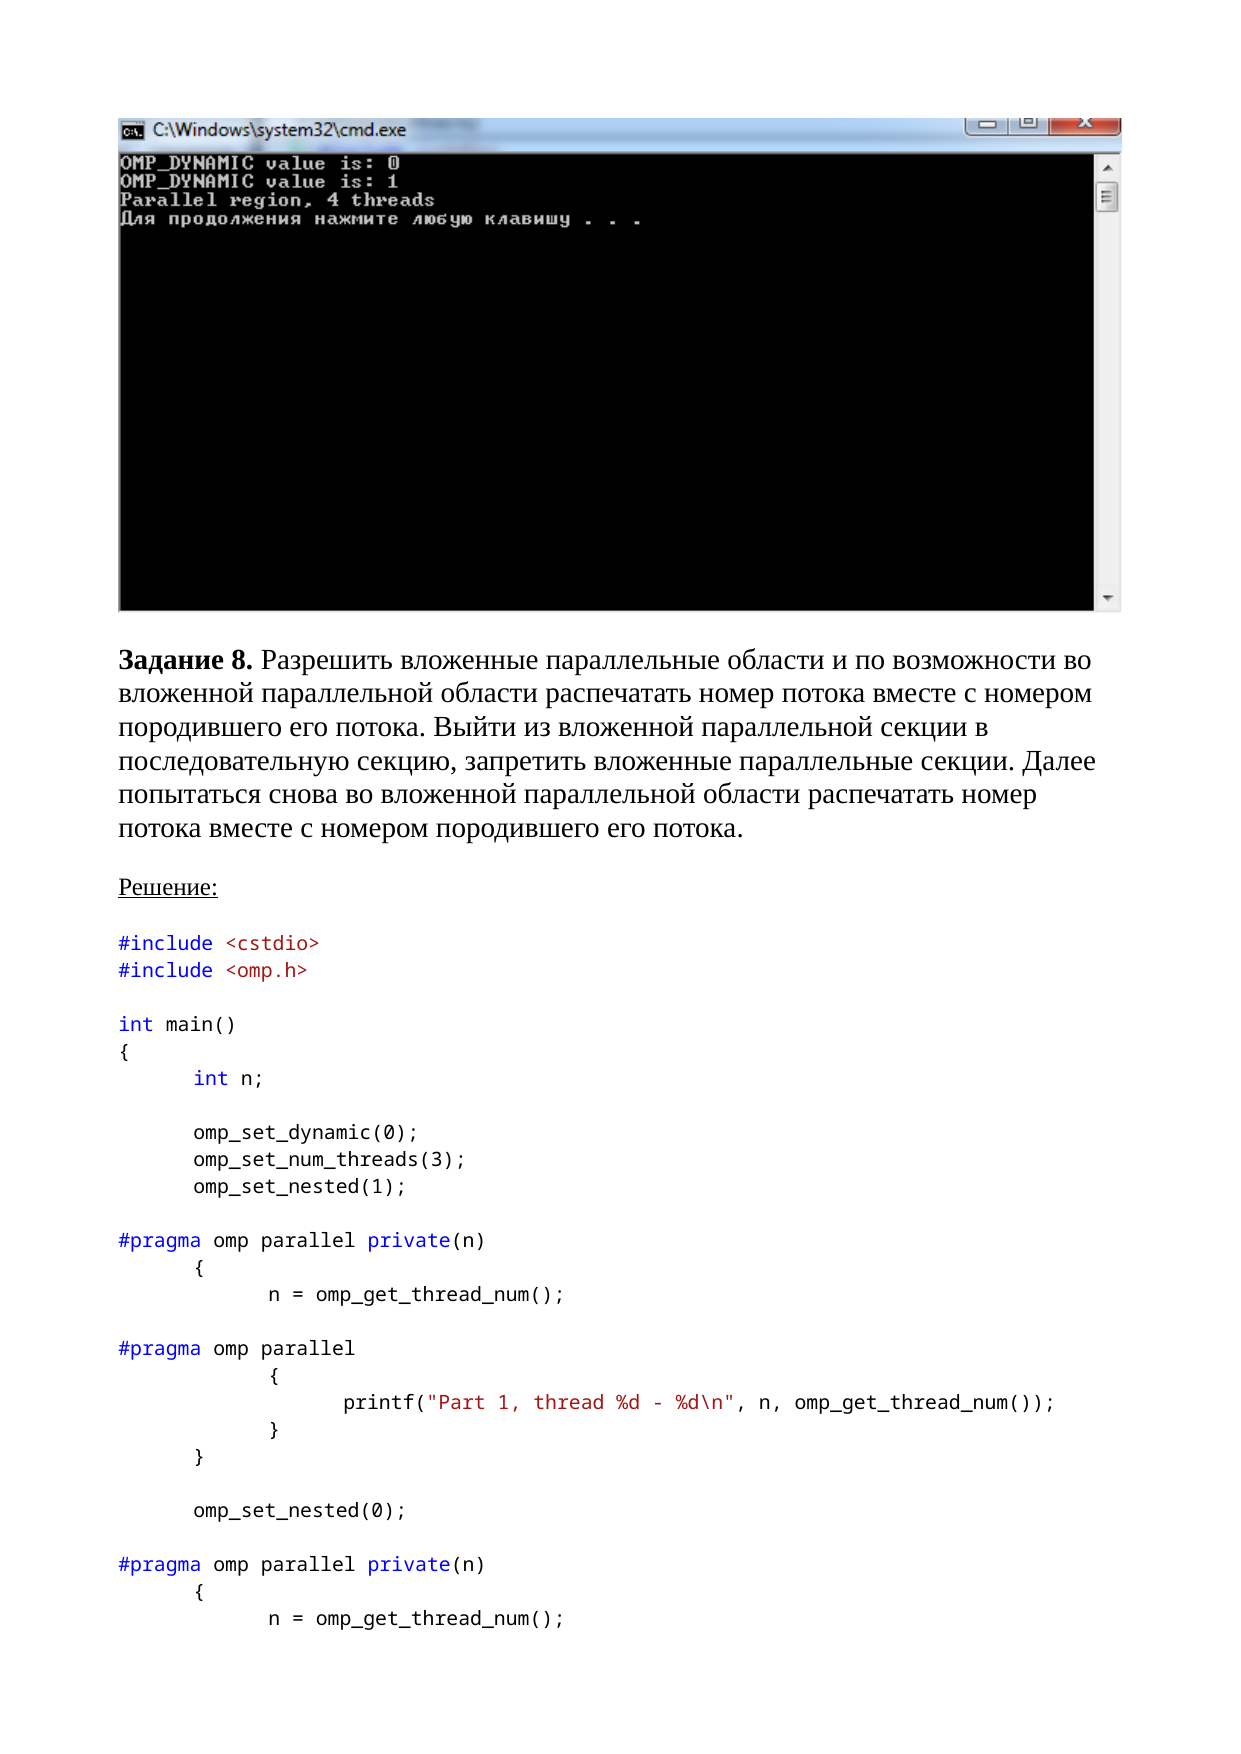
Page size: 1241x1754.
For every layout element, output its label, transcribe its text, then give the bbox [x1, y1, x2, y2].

text int main() [118, 1010, 1122, 1037]
text } [118, 1415, 1122, 1442]
text Задание 8. Разрешить вложенные параллельные области и по возможности во вложенной параллельной области распечатать номер потока вместе с номером породившего его потока. Выйти из вложенной параллельной секции в последовательную секцию, запретить вложенные параллельные секции. Далее попытаться снова во вложенной параллельной области распечатать номер потока вместе с номером породившего его потока. [118, 642, 1122, 843]
text n = omp_get_thread_num(); [118, 1280, 1122, 1307]
text printf("Part 1, thread %d - %d\n", n, omp_get_thread_num()); [118, 1388, 1122, 1415]
text #include <omp.h> [118, 956, 1122, 983]
text int n; [118, 1064, 1122, 1091]
text { [118, 1037, 1122, 1064]
text { [118, 1361, 1122, 1388]
text { [118, 1253, 1122, 1280]
text #pragma omp parallel private(n) [118, 1226, 1122, 1253]
picture [118, 118, 1123, 614]
text } [118, 1442, 1122, 1469]
text Решение: [118, 872, 1122, 901]
text n = omp_get_thread_num(); [118, 1604, 1122, 1631]
text #pragma omp parallel [118, 1334, 1122, 1361]
text omp_set_nested(1); [118, 1172, 1122, 1199]
text { [118, 1577, 1122, 1604]
text omp_set_dynamic(0); [118, 1118, 1122, 1145]
text #pragma omp parallel private(n) [118, 1550, 1122, 1577]
text omp_set_nested(0); [118, 1496, 1122, 1523]
text #include <cstdio> [118, 929, 1122, 956]
text omp_set_num_threads(3); [118, 1145, 1122, 1172]
